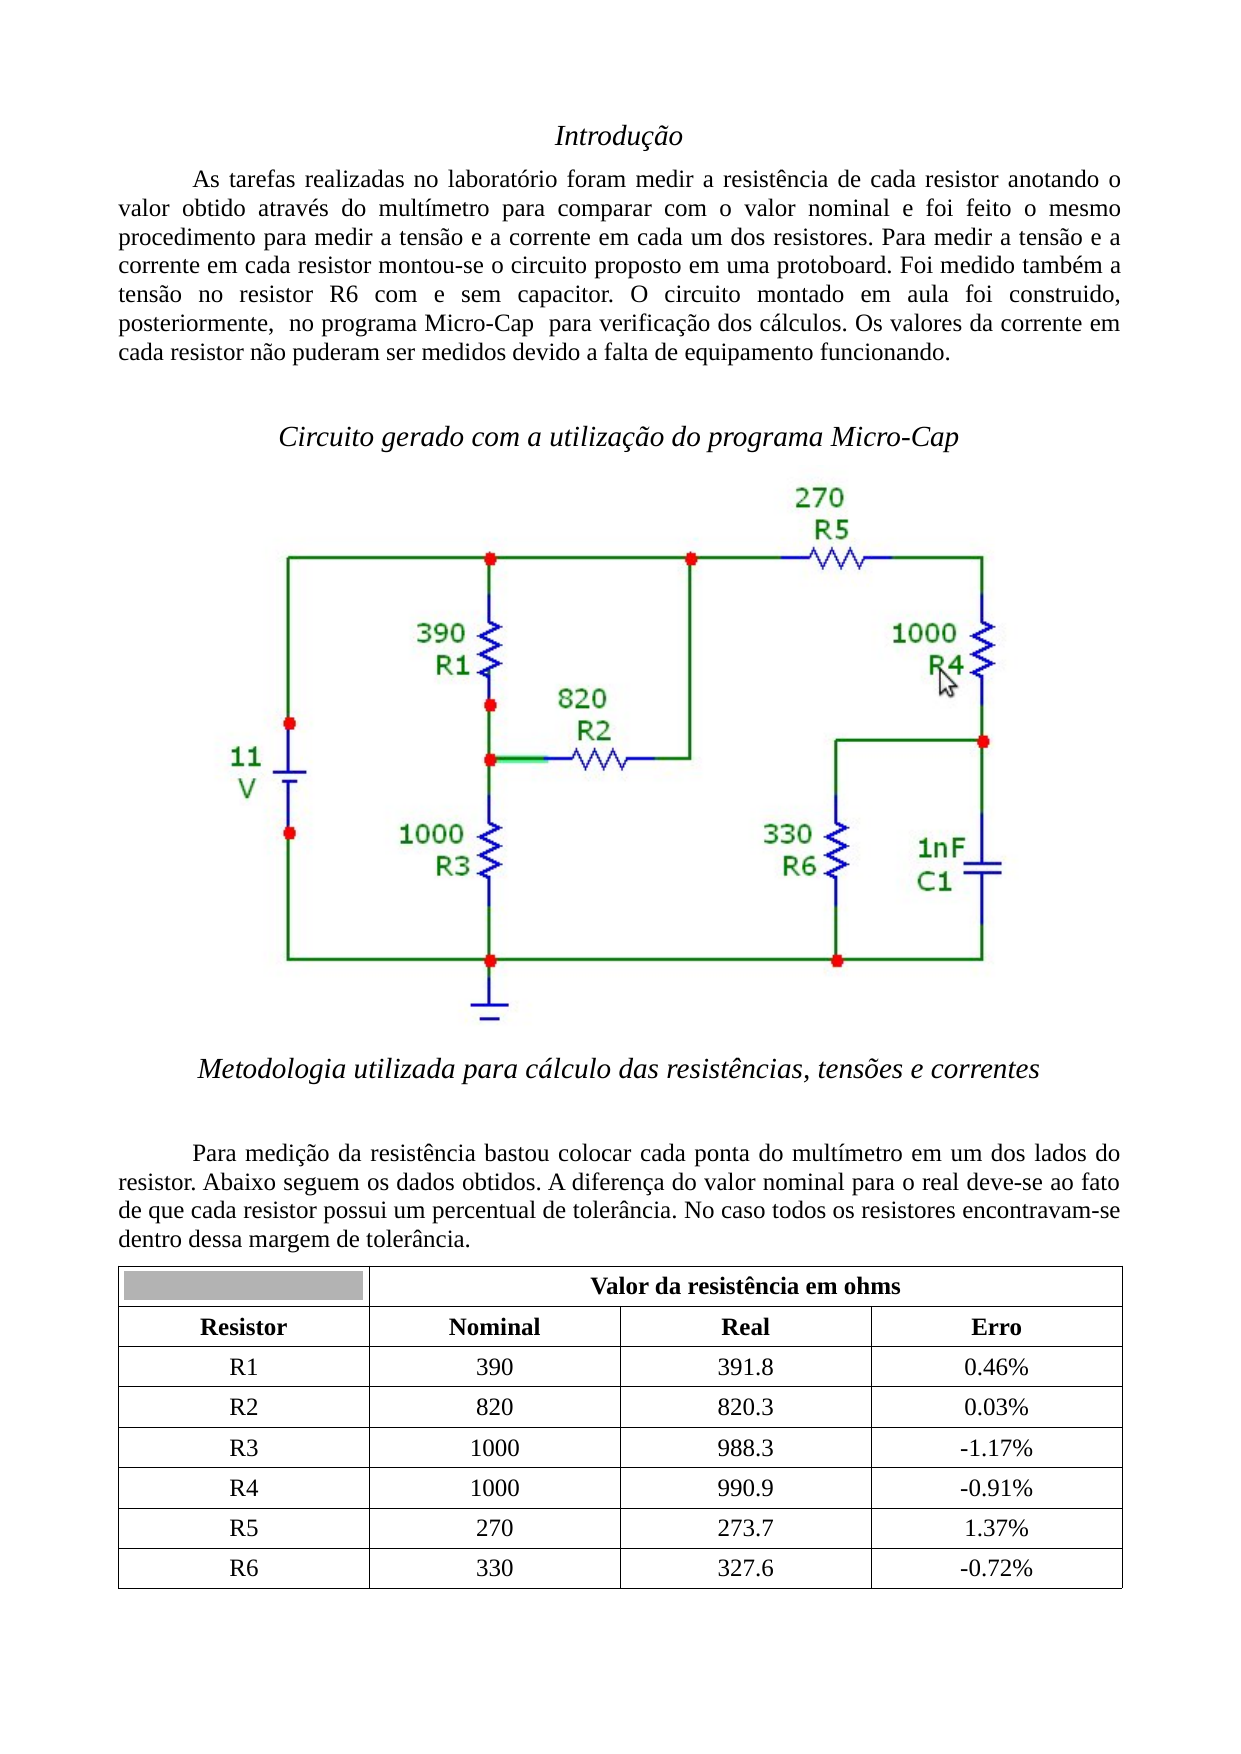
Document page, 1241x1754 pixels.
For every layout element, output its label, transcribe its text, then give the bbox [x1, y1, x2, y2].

table_header Valor da resistência em ohms [370, 1267, 1122, 1306]
table_cell Resistor [119, 1307, 369, 1346]
table_cell 390 [370, 1347, 620, 1386]
text Para medição da resistência bastou colocar cada ponta do multímetro em um dos lados do resistor. Abaixo seguem os dados obtidos. A diferença do valor nominal para o real deve-se ao fato de que cada resistor possui um percentual de tolerância. No caso todos os resistores encontravam-se dentro dessa margem de tolerância. [118, 1138, 1122, 1253]
table_cell 820.3 [621, 1387, 871, 1427]
table_cell 391.8 [621, 1347, 871, 1386]
table_header [119, 1267, 369, 1306]
table_cell 1,37% [872, 1509, 1122, 1548]
table_cell R1 [119, 1347, 369, 1386]
table_cell R6 [119, 1549, 369, 1588]
text As tarefas realizadas no laboratório foram medir a resistência de cada resistor anotando o valor obtido através do multímetro para comparar com o valor nominal e foi feito o mesmo procedimento para medir a tensão e a corrente em cada um dos resistores. Para medir a tensão e a corrente em cada resistor montou-se o circuito proposto em uma protoboard. Foi medido também a tensão no resistor R6 com e sem capacitor. O circuito montado em aula foi construido, posteriormente, no programa Micro-Cap para verificação dos cálculos. Os valores da corrente em cada resistor não puderam ser medidos devido a falta de equipamento funcionando. [118, 164, 1122, 365]
text Metodologia utilizada para cálculo das resistências, tensões e correntes [118, 1051, 1122, 1084]
table_cell 0,03% [872, 1387, 1122, 1427]
table_cell Real [621, 1307, 871, 1346]
picture [118, 465, 1122, 1051]
text Introdução [118, 118, 1122, 152]
table_cell 273.7 [621, 1509, 871, 1548]
table_cell 990.9 [621, 1468, 871, 1507]
table_cell -0,91% [872, 1468, 1122, 1507]
table_cell Erro [872, 1307, 1122, 1346]
table_cell 1000 [370, 1468, 620, 1507]
table_cell 988.3 [621, 1428, 871, 1467]
table_cell 270 [370, 1509, 620, 1548]
table_cell 0,46% [872, 1347, 1122, 1386]
table_cell -0,72% [872, 1549, 1122, 1588]
table_cell R4 [119, 1468, 369, 1507]
table_cell 327.6 [621, 1549, 871, 1588]
table_cell R3 [119, 1428, 369, 1467]
text Circuito gerado com a utilização do programa Micro-Cap [118, 419, 1122, 453]
table_cell 330 [370, 1549, 620, 1588]
table_cell 1000 [370, 1428, 620, 1467]
table_cell R5 [119, 1509, 369, 1548]
table_cell R2 [119, 1387, 369, 1427]
table_cell 820 [370, 1387, 620, 1427]
table_cell Nominal [370, 1307, 620, 1346]
table_cell -1,17% [872, 1428, 1122, 1467]
